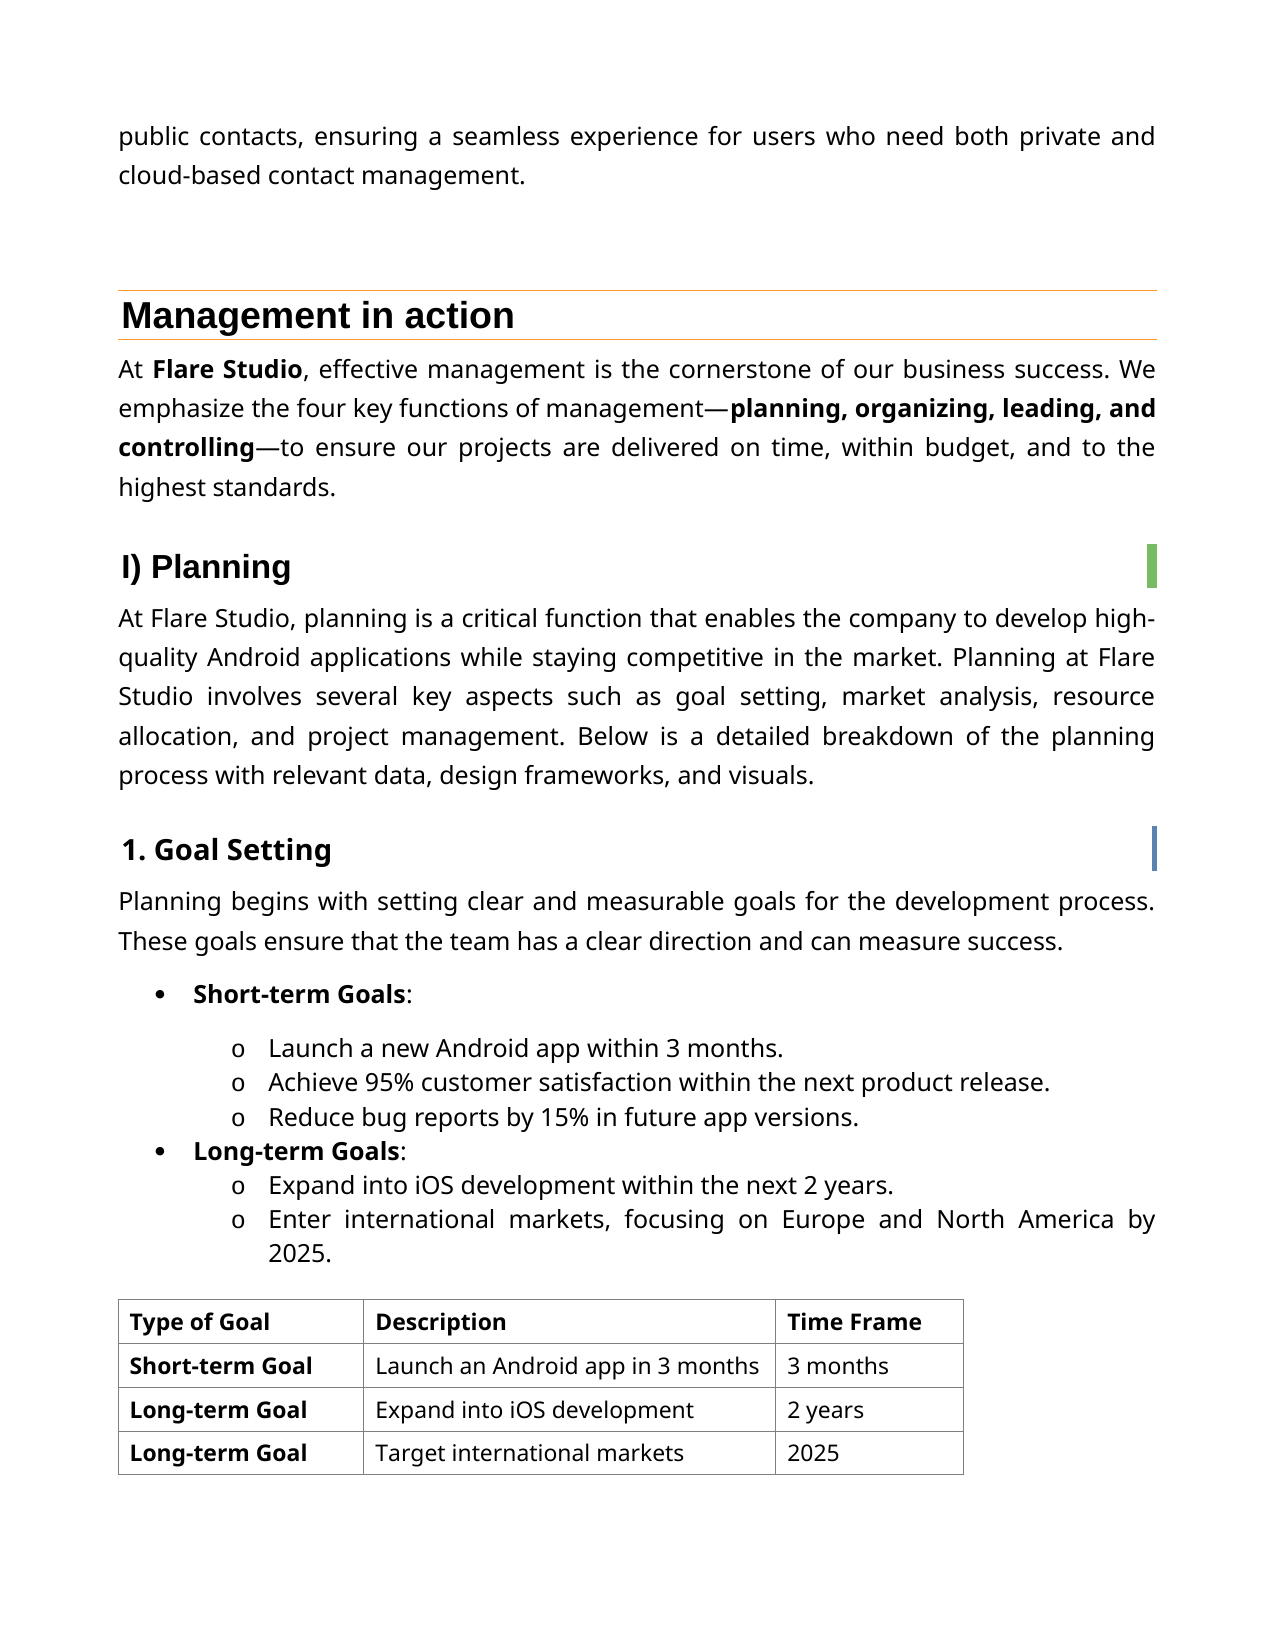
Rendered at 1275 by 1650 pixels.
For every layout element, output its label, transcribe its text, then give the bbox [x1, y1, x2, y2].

table_header Type of Goal [119, 1300, 363, 1343]
table_cell Long-term Goal [119, 1432, 363, 1474]
table_cell Launch an Android app in 3 months [364, 1344, 775, 1387]
text public contacts, ensuring a seamless experience for users who need both private and cloud-based contact management. [118, 118, 1157, 191]
subtitle Management in action [118, 291, 1157, 339]
table_cell Target international markets [364, 1432, 775, 1474]
table_header Time Frame [776, 1300, 963, 1343]
list Expand into iOS development within the next 2 years. [231, 1167, 1157, 1202]
table_header Description [364, 1300, 775, 1343]
text At Flare Studio, effective management is the cornerstone of our business success. We emphasize the four key functions of management—planning, organizing, leading, and controlling—to ensure our projects are delivered on time, within budget, and to the highest standards. [118, 352, 1157, 503]
list Launch a new Android app within 3 months. [231, 1031, 1157, 1065]
table_cell 2025 [776, 1432, 963, 1474]
text At Flare Studio, planning is a critical function that enables the company to develop high-quality Android applications while staying competitive in the market. Planning at Flare Studio involves several key aspects such as goal setting, market analysis, resource allocation, and project management. Below is a detailed breakdown of the planning process with relevant data, design frameworks, and visuals. [118, 601, 1157, 791]
list Long-term Goals: [156, 1133, 1157, 1167]
table_cell Short-term Goal [119, 1344, 363, 1387]
table_cell 2 years [776, 1388, 963, 1431]
text Planning begins with setting clear and measurable goals for the development process. These goals ensure that the team has a clear direction and can measure success. [118, 884, 1157, 957]
subtitle I) Planning [118, 544, 1147, 588]
subtitle 1. Goal Setting [118, 826, 1152, 871]
list Short-term Goals: [156, 977, 1157, 1011]
table_cell 3 months [776, 1344, 963, 1387]
list Achieve 95% customer satisfaction within the next product release. [231, 1065, 1157, 1099]
list Enter international markets, focusing on Europe and North America by 2025. [231, 1202, 1157, 1270]
list Reduce bug reports by 15% in future app versions. [231, 1099, 1157, 1133]
table_cell Long-term Goal [119, 1388, 363, 1431]
table_cell Expand into iOS development [364, 1388, 775, 1431]
